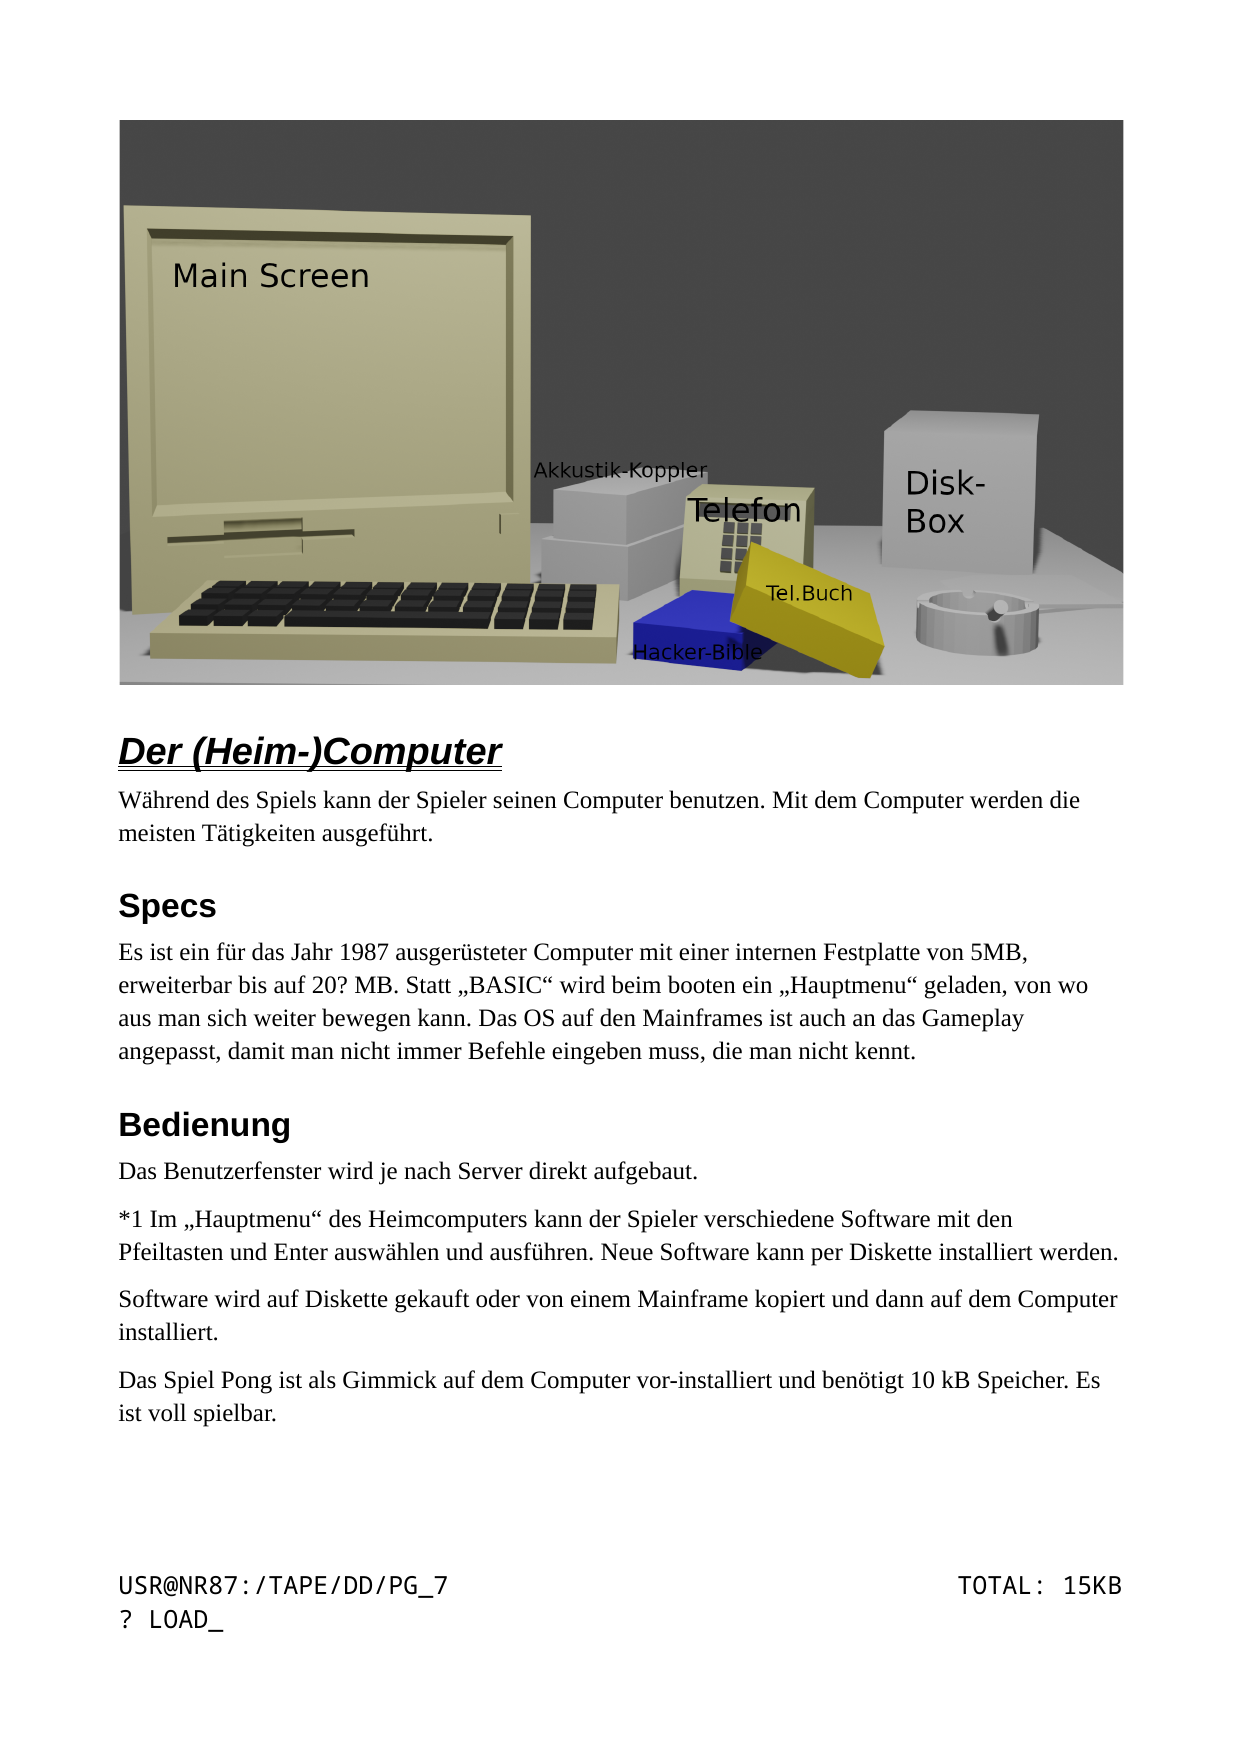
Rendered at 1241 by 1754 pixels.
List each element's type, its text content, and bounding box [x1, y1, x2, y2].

text Software wird auf Diskette gekauft oder von einem Mainframe kopiert und dann auf dem Computer installiert. [118, 1284, 1122, 1346]
text *1 Im „Hauptmenu“ des Heimcomputers kann der Spieler verschiedene Software mit den Pfeiltasten und Enter auswählen und ausführen. Neue Software kann per Diskette installiert werden. [118, 1204, 1122, 1265]
subtitle Specs [118, 886, 1122, 925]
text Das Spiel Pong ist als Gimmick auf dem Computer vor-installiert und benötigt 10 kB Speicher. Es ist voll spielbar. [118, 1365, 1122, 1427]
picture [119, 120, 1124, 685]
text Es ist ein für das Jahr 1987 ausgerüsteter Computer mit einer internen Festplatte von 5MB, erweiterbar bis auf 20? MB. Statt „BASIC“ wird beim booten ein „Hauptmenu“ geladen, von wo aus man sich weiter bewegen kann. Das OS auf den Mainframes ist auch an das Gameplay angepasst, damit man nicht immer Befehle eingeben muss, die man nicht kennt. [118, 937, 1122, 1065]
subtitle Bedienung [118, 1105, 1122, 1143]
subtitle Der (Heim-)Computer [118, 118, 1122, 772]
text Während des Spiels kann der Spieler seinen Computer benutzen. Mit dem Computer werden die meisten Tätigkeiten ausgeführt. [118, 785, 1122, 847]
text Das Benutzerfenster wird je nach Server direkt aufgebaut. [118, 1156, 1122, 1185]
